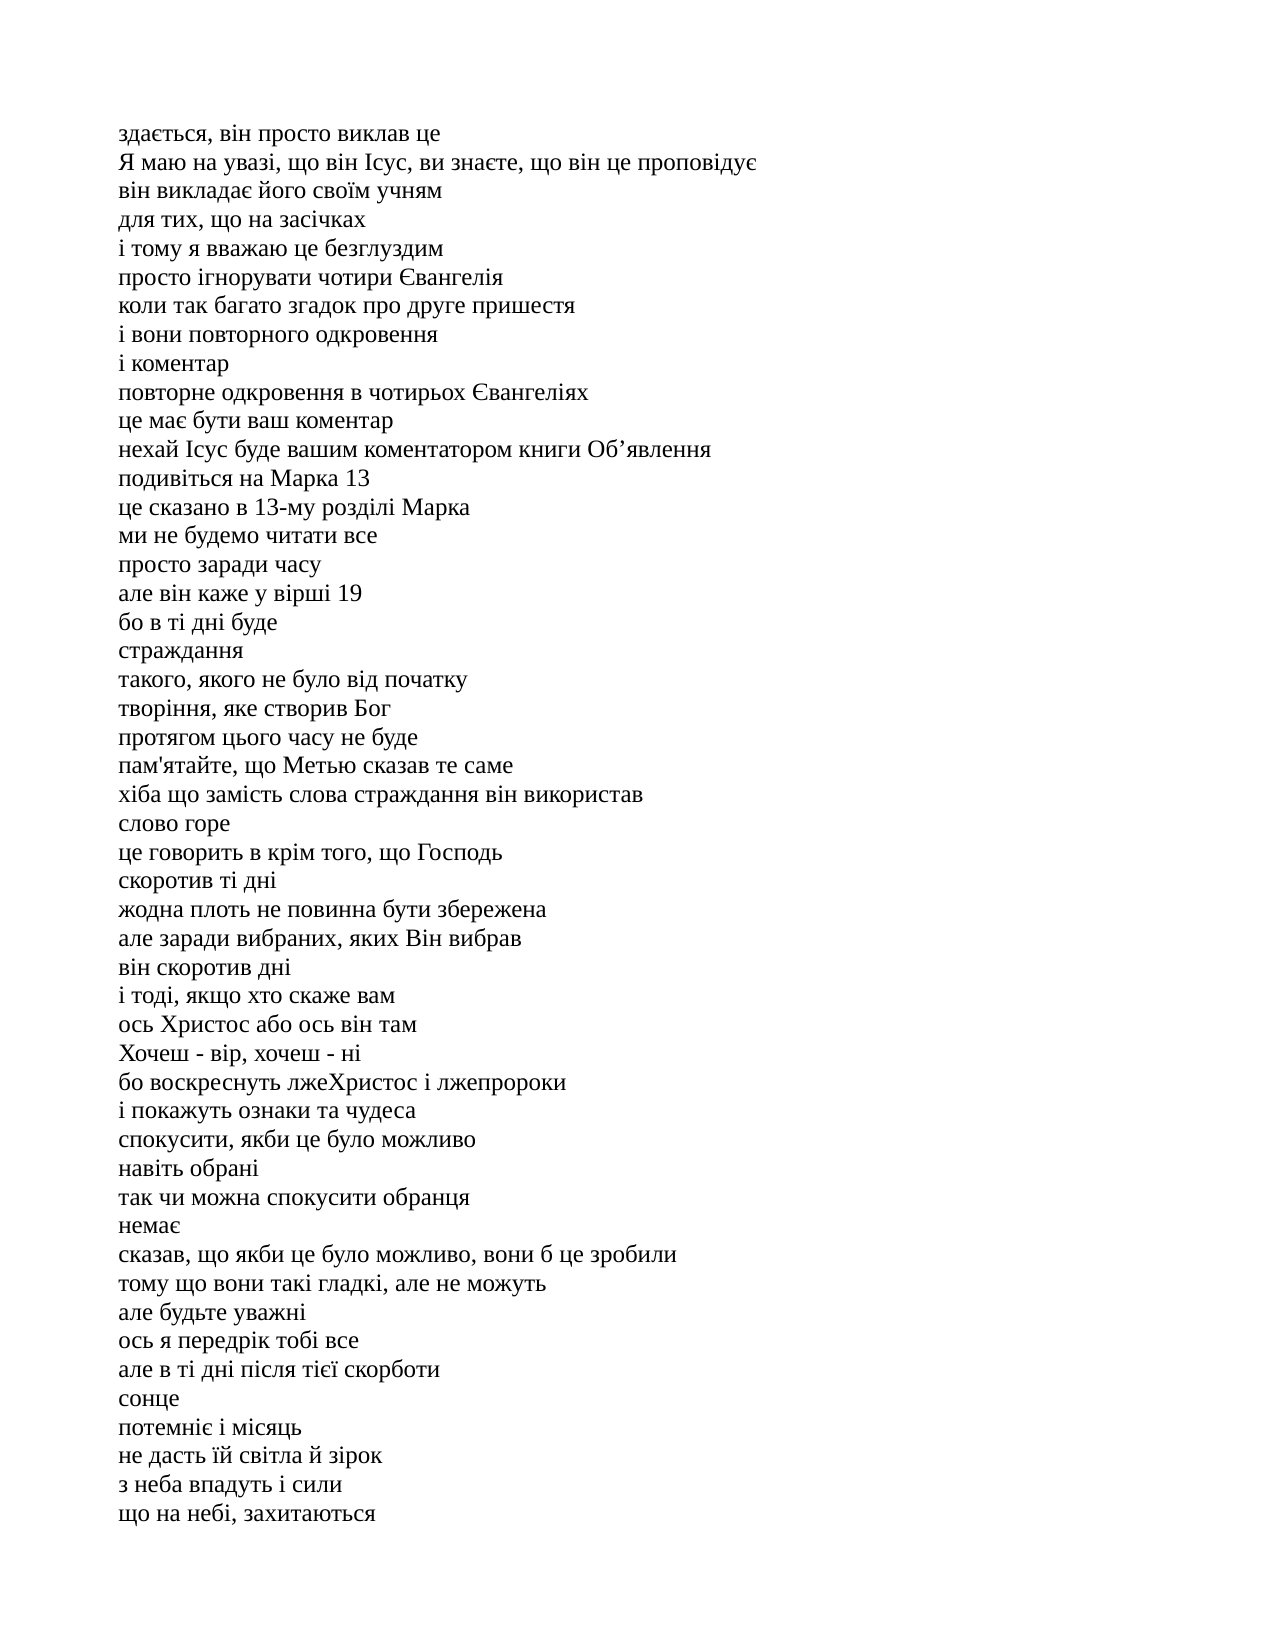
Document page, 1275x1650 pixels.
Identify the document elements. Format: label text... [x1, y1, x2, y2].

text творіння, яке створив Бог [118, 693, 1157, 722]
text але заради вибраних, яких Він вибрав [118, 923, 1157, 952]
text хіба що замість слова страждання він використав [118, 779, 1157, 808]
text він скоротив дні [118, 952, 1157, 981]
text і покажуть ознаки та чудеса [118, 1096, 1157, 1124]
text немає [118, 1211, 1157, 1239]
text сонце [118, 1383, 1157, 1412]
text жодна плоть не повинна бути збережена [118, 894, 1157, 923]
text це має бути ваш коментар [118, 406, 1157, 434]
text це говорить в крім того, що Господь [118, 837, 1157, 866]
text бо в ті дні буде [118, 607, 1157, 636]
text але в ті дні після тієї скорботи [118, 1354, 1157, 1383]
text ми не будемо читати все [118, 521, 1157, 549]
text з неба впадуть і сили [118, 1469, 1157, 1498]
text Хочеш - вір, хочеш - ні [118, 1038, 1157, 1067]
text сказав, що якби це було можливо, вони б це зробили [118, 1239, 1157, 1268]
text скоротив ті дні [118, 866, 1157, 894]
text ось Христос або ось він там [118, 1009, 1157, 1038]
text ось я передрік тобі все [118, 1326, 1157, 1354]
text здається, він просто виклав це [118, 118, 1157, 147]
text але будьте уважні [118, 1297, 1157, 1326]
text і тому я вважаю це безглуздим [118, 233, 1157, 262]
text що на небі, захитаються [118, 1498, 1157, 1527]
text слово горе [118, 808, 1157, 837]
text бо воскреснуть лжеХристос і лжепророки [118, 1067, 1157, 1096]
text але він каже у вірші 19 [118, 578, 1157, 607]
text потемніє і місяць [118, 1412, 1157, 1441]
text і коментар [118, 348, 1157, 377]
text Я маю на увазі, що він Ісус, ви знаєте, що він це проповідує [118, 147, 1157, 176]
text він викладає його своїм учням [118, 176, 1157, 204]
text навіть обрані [118, 1153, 1157, 1182]
text коли так багато згадок про друге пришестя [118, 291, 1157, 319]
text просто заради часу [118, 549, 1157, 578]
text тому що вони такі гладкі, але не можуть [118, 1268, 1157, 1297]
text для тих, що на засічках [118, 204, 1157, 233]
text спокусити, якби це було можливо [118, 1124, 1157, 1153]
text пам'ятайте, що Метью сказав те саме [118, 751, 1157, 779]
text і тоді, якщо хто скаже вам [118, 981, 1157, 1009]
text подивіться на Марка 13 [118, 463, 1157, 492]
text нехай Ісус буде вашим коментатором книги Об’явлення [118, 434, 1157, 463]
text страждання [118, 636, 1157, 664]
text просто ігнорувати чотири Євангелія [118, 262, 1157, 291]
text так чи можна спокусити обранця [118, 1182, 1157, 1211]
text такого, якого не було від початку [118, 664, 1157, 693]
text це сказано в 13-му розділі Марка [118, 492, 1157, 521]
text протягом цього часу не буде [118, 722, 1157, 751]
text і вони повторного одкровення [118, 319, 1157, 348]
text повторне одкровення в чотирьох Євангеліях [118, 377, 1157, 406]
text не дасть їй світла й зірок [118, 1441, 1157, 1469]
